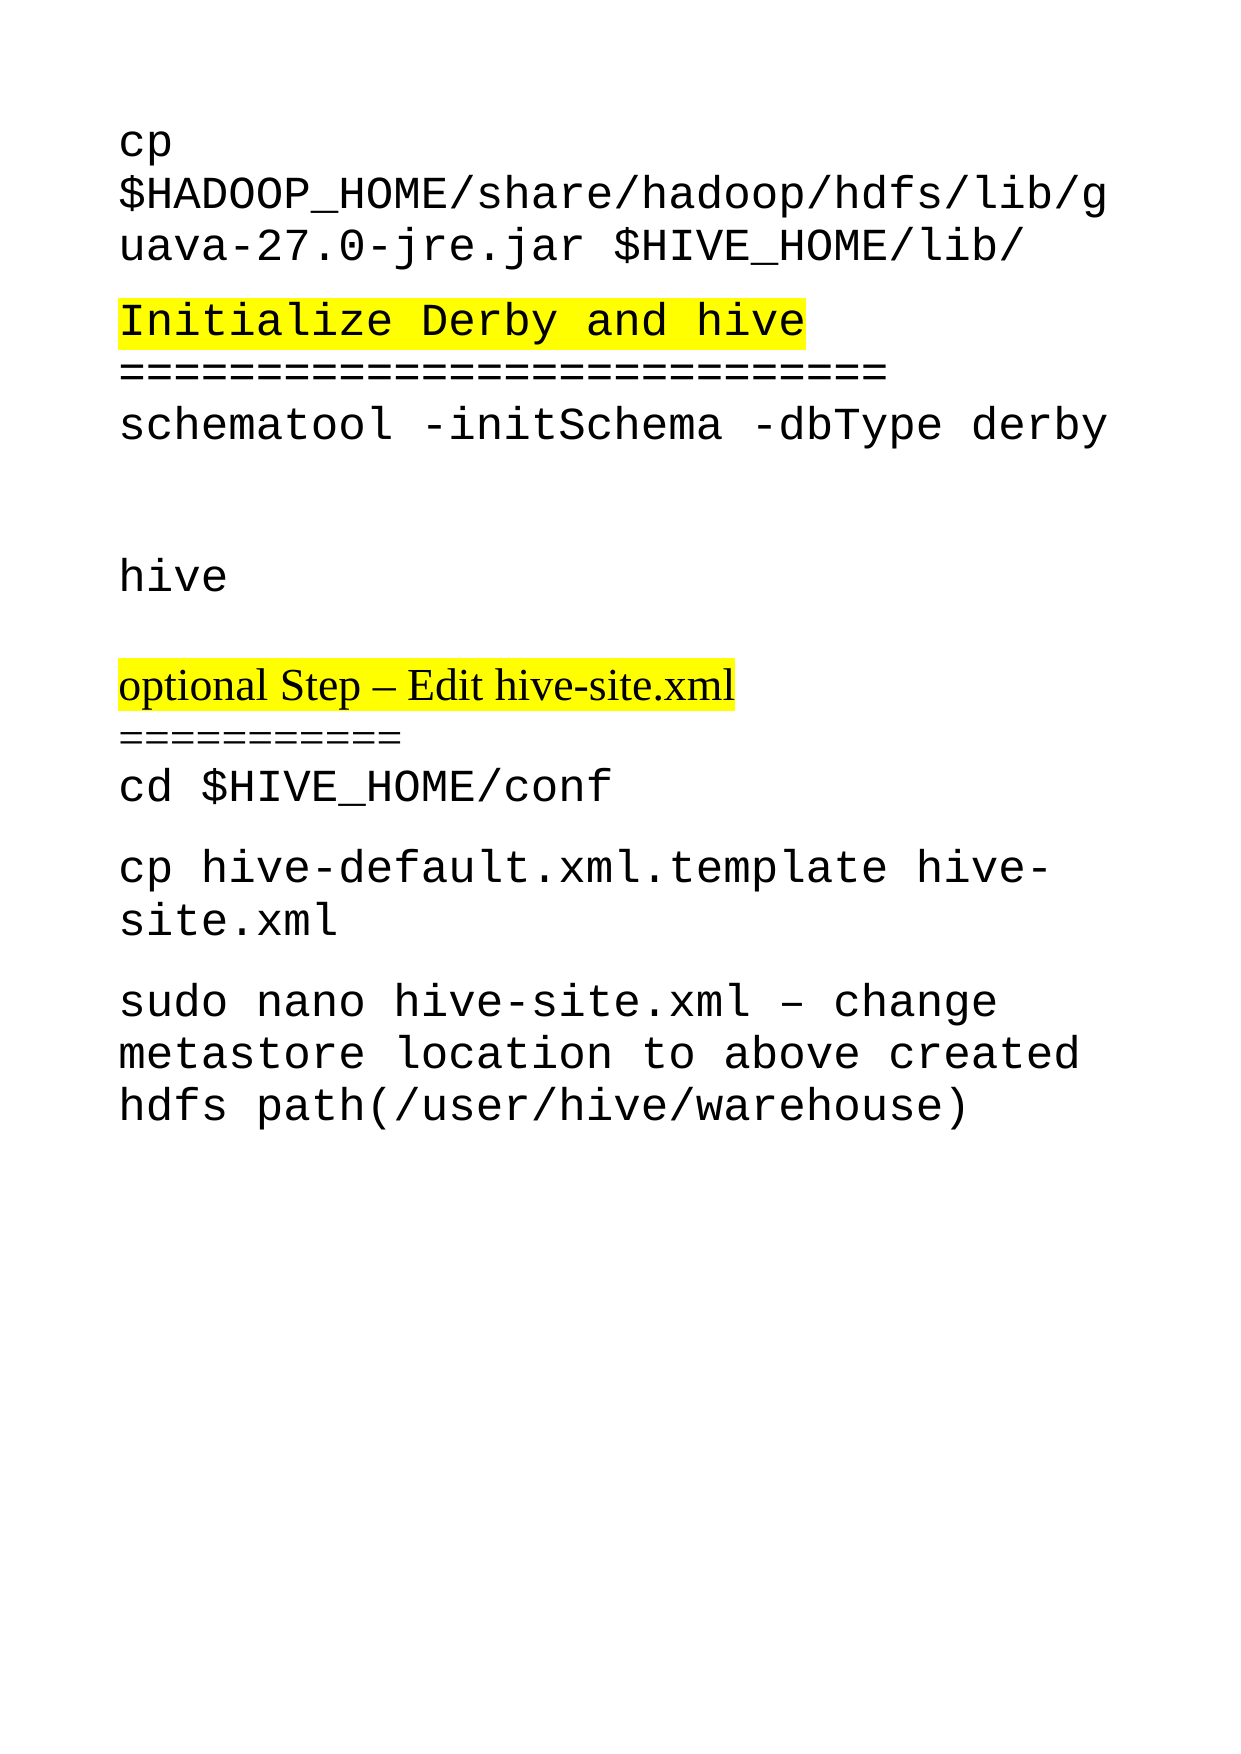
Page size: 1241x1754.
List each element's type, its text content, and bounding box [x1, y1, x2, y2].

text cp $HADOOP_HOME/share/hadoop/hdfs/lib/guava-27.0-jre.jar $HIVE_HOME/lib/ [118, 118, 1122, 274]
text cp hive-default.xml.template hive-site.xml [118, 845, 1122, 949]
text hive [118, 553, 1122, 605]
text sudo nano hive-site.xml – change metastore location to above created hdfs path(/user/hive/warehouse) [118, 978, 1122, 1134]
text cd $HIVE_HOME/conf [118, 763, 1122, 815]
text Initialize Derby and hive [118, 298, 1122, 350]
text optional Step – Edit hive-site.xml [118, 658, 1122, 711]
text ============================ [118, 350, 1122, 402]
text schematool -initSchema -dbType derby [118, 402, 1122, 454]
text =========== [118, 711, 1122, 763]
